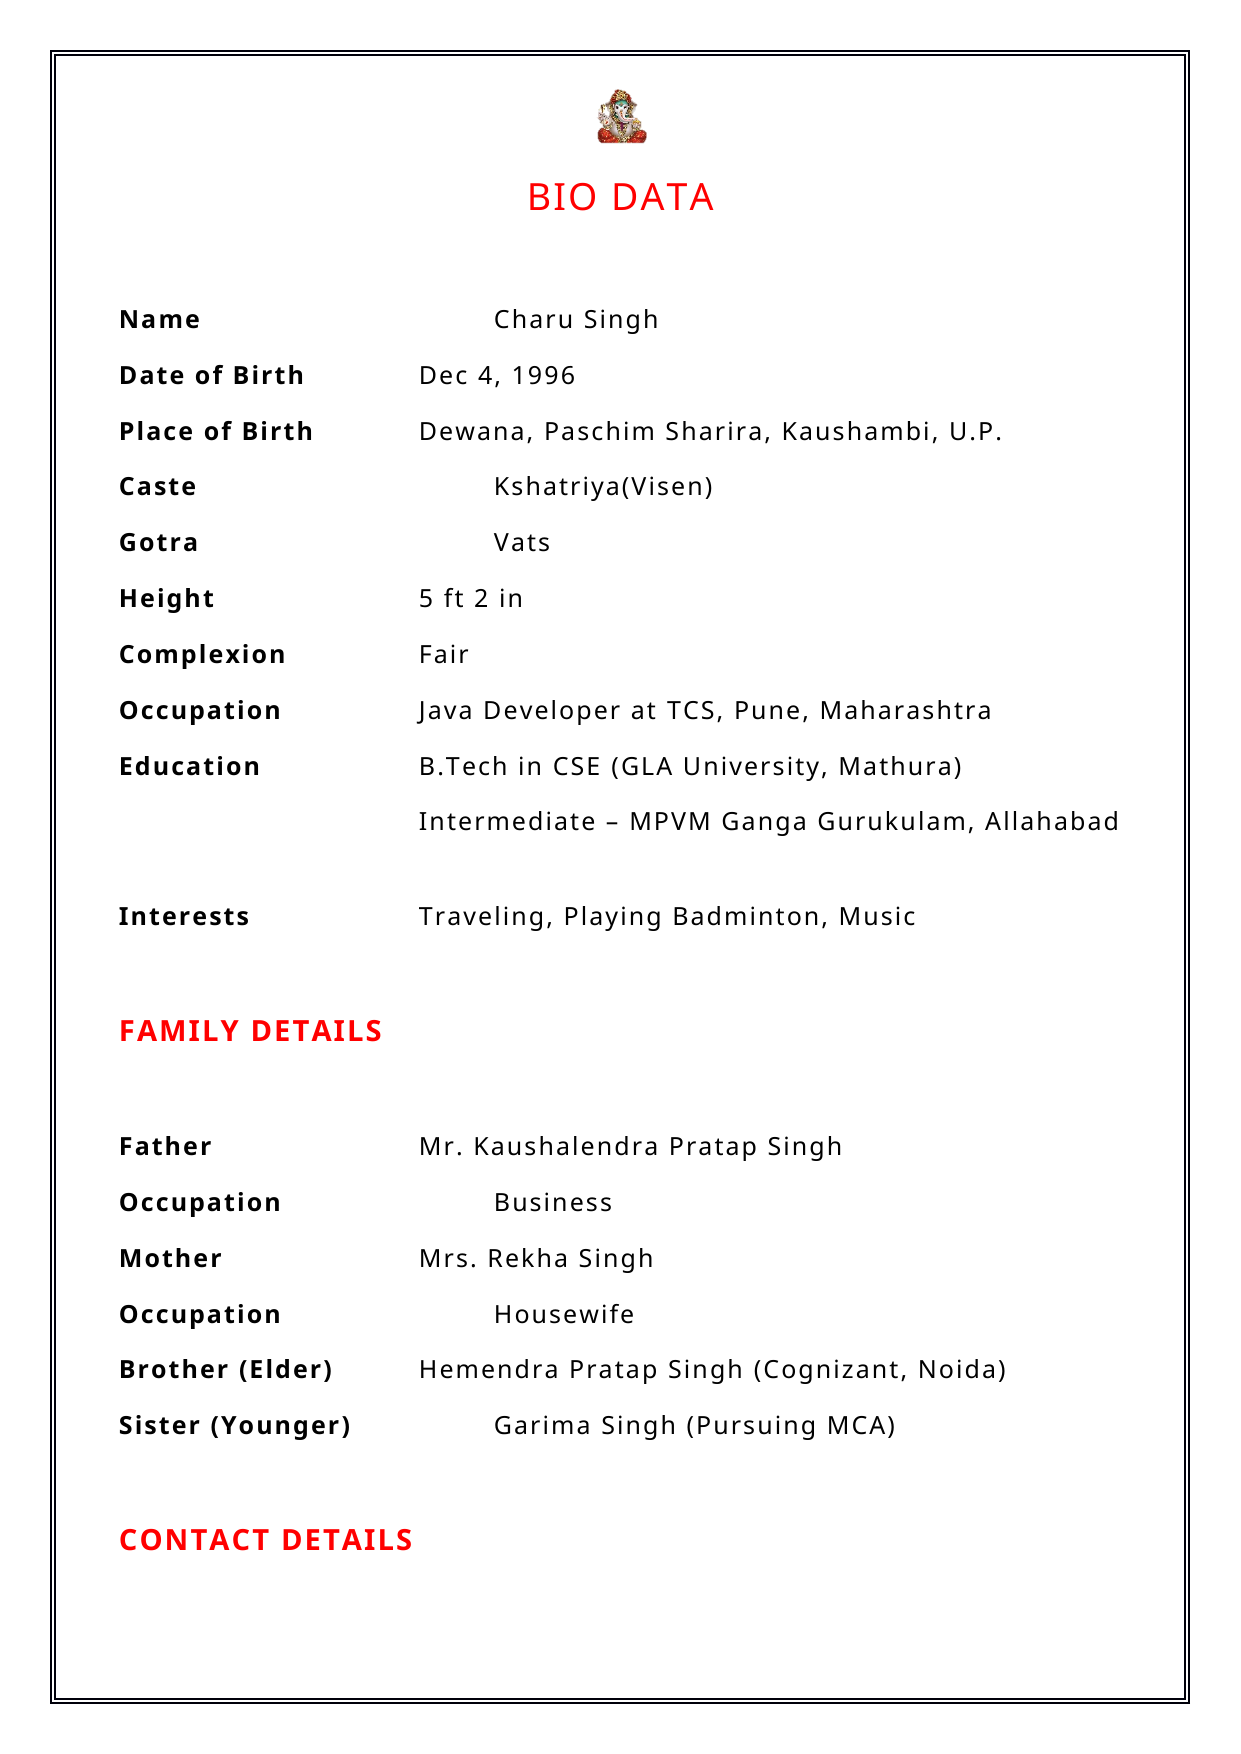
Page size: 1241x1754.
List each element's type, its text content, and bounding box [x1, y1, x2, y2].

text Education B.Tech in CSE (GLA University, Mathura) [119, 748, 1121, 782]
text Occupation Housewife [119, 1296, 1121, 1330]
text Place of Birth Dewana, Paschim Sharira, Kaushambi, U.P. [119, 413, 1121, 447]
text Brother (Elder) Hemendra Pratap Singh (Cognizant, Noida) [119, 1352, 1121, 1386]
text Occupation Business [119, 1184, 1121, 1219]
text Height 5 ft 2 in [119, 581, 1121, 615]
text Father Mr. Kaushalendra Pratap Singh [119, 1129, 1121, 1163]
text Occupation Java Developer at TCS, Pune, Maharashtra [119, 692, 1121, 726]
text FAMILY DETAILS [119, 1011, 1121, 1050]
text BIO DATA [119, 170, 1121, 221]
text Sister (Younger) Garima Singh (Pursuing MCA) [119, 1408, 1121, 1442]
picture [586, 81, 655, 150]
text Mother Mrs. Rekha Singh [119, 1240, 1121, 1274]
text Date of Birth Dec 4, 1996 [119, 357, 1121, 391]
text CONTACT DETAILS [119, 1519, 1121, 1559]
text Intermediate – MPVM Ganga Gurukulam, Allahabad [119, 804, 1121, 877]
text Complexion Fair [119, 636, 1121, 671]
text Interests Traveling, Playing Badminton, Music [119, 899, 1121, 933]
text Gotra Vats [119, 525, 1121, 559]
text Name Charu Singh [119, 301, 1121, 336]
text Caste Kshatriya(Visen) [119, 469, 1121, 503]
